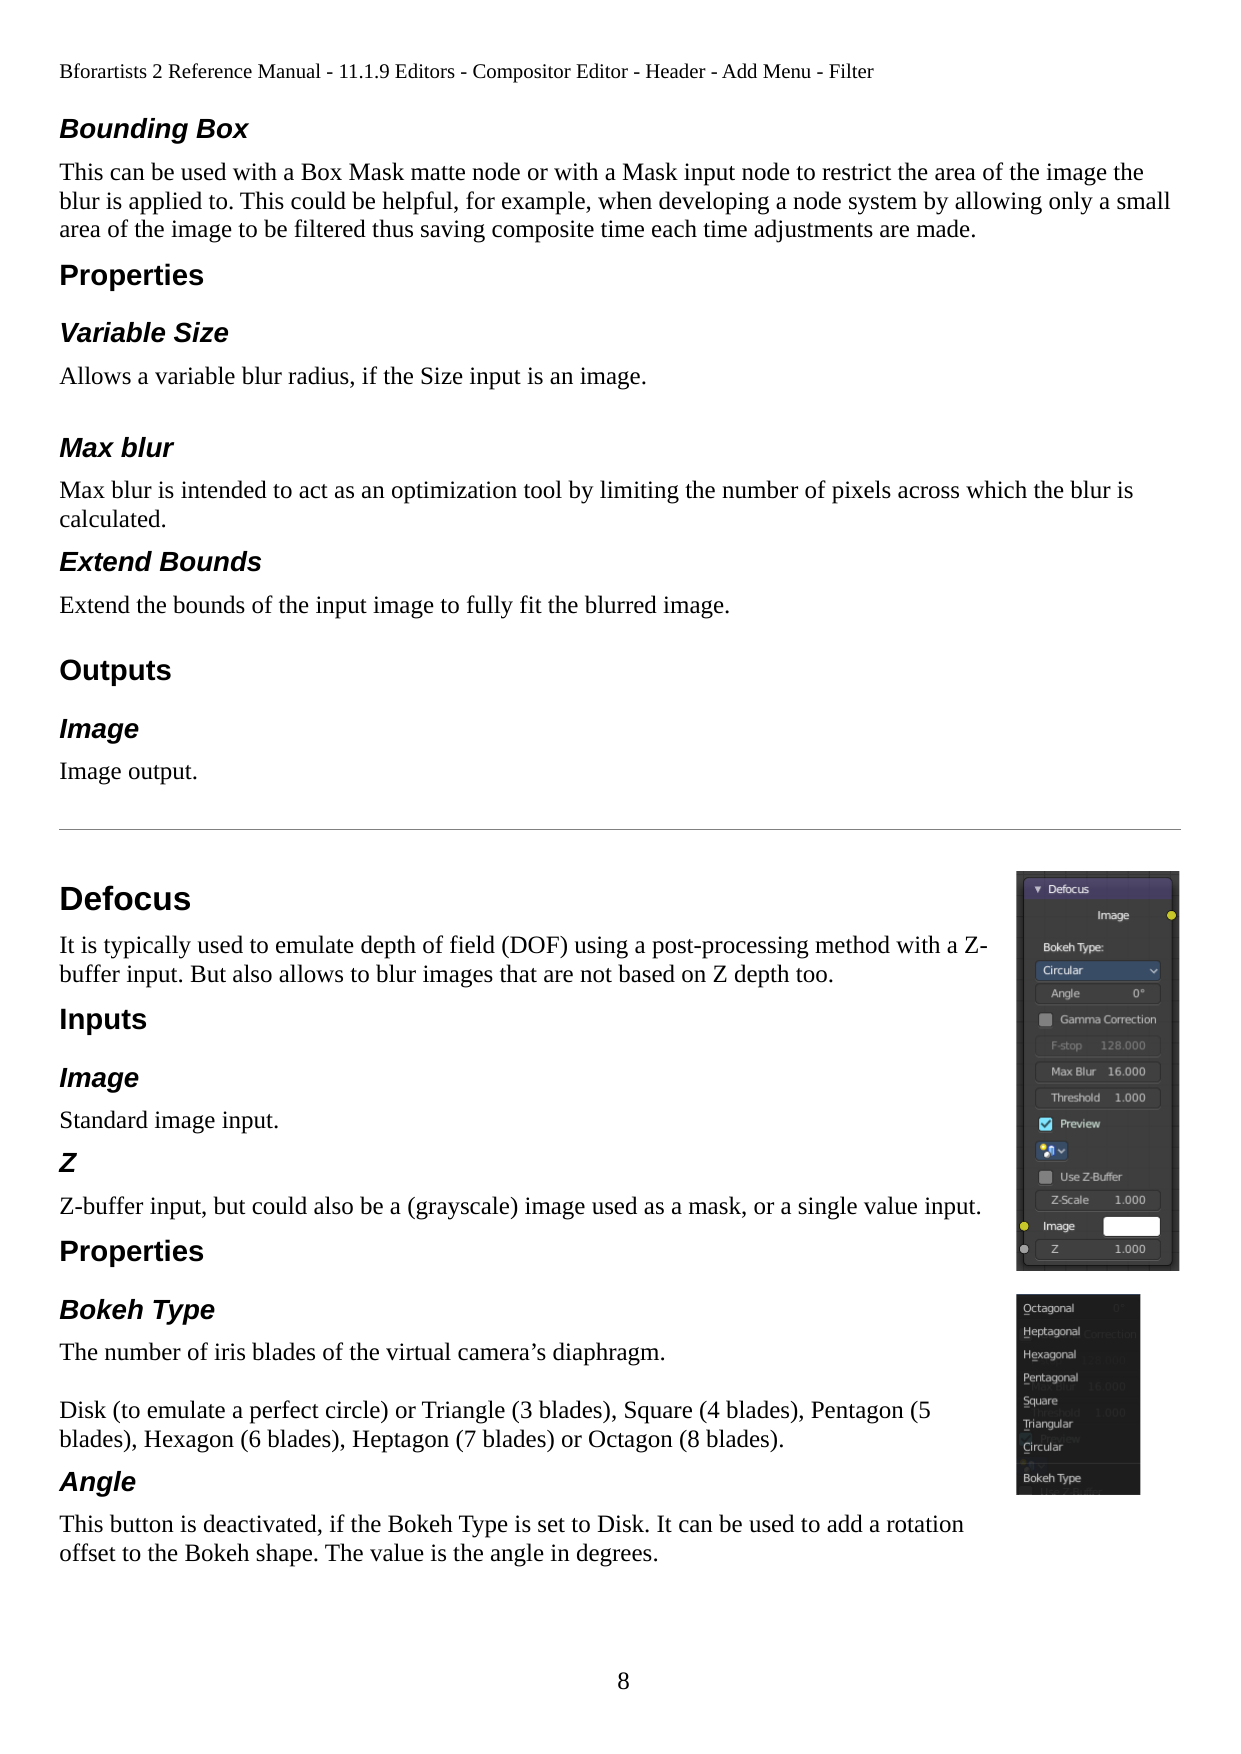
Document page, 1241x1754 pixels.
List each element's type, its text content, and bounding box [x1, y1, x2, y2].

subtitle Angle [59, 1465, 1181, 1497]
text Allows a variable blur radius, if the Size input is an image. [59, 361, 1181, 390]
subtitle Properties [59, 1234, 1016, 1268]
text Z-buffer input, but could also be a (grayscale) image used as a mask, or a single value input. [59, 1191, 1016, 1220]
text It is typically used to emulate depth of field (DOF) using a post-processing method with a Z-buffer input. But also allows to blur images that are not based on Z depth too. [59, 930, 1016, 988]
text This can be used with a Box Mask matte node or with a Mask input node to restrict the area of the image the blur is applied to. This could be helpful, for example, when developing a node system by allowing only a small area of the image to be filtered thus saving composite time each time adjustments are made. [59, 157, 1181, 243]
subtitle Bokeh Type [59, 1293, 1181, 1325]
subtitle Inputs [59, 1002, 1016, 1036]
subtitle Outputs [59, 653, 1181, 687]
picture [1016, 871, 1180, 1271]
subtitle Image [59, 712, 1181, 744]
text Max blur is intended to act as an optimization tool by limiting the number of pixels across which the blur is calculated. [59, 475, 1181, 533]
text Extend the bounds of the input image to fully fit the blurred image. [59, 590, 1181, 618]
text The number of iris blades of the virtual camera’s diaphragm. [59, 1337, 1016, 1366]
subtitle Extend Bounds [59, 545, 1181, 577]
subtitle Z [59, 1147, 1016, 1178]
subtitle Properties [59, 258, 1181, 292]
subtitle Variable Size [59, 317, 1181, 348]
subtitle Bounding Box [59, 113, 1181, 144]
text This button is deactivated, if the Bokeh Type is set to Disk. It can be used to add a rotation offset to the Bokeh shape. The value is the angle in degrees. [59, 1509, 1181, 1567]
subtitle Defocus [59, 879, 1016, 918]
text Standard image input. [59, 1105, 1016, 1134]
text Image output. [59, 756, 1181, 785]
subtitle Image [59, 1061, 1016, 1093]
text Disk (to emulate a perfect circle) or Triangle (3 blades), Square (4 blades), Pentagon (5 blades), Hexagon (6 blades), Heptagon (7 blades) or Octagon (8 blades). [59, 1395, 1016, 1452]
subtitle Max blur [59, 431, 1181, 463]
picture [1016, 1294, 1141, 1495]
